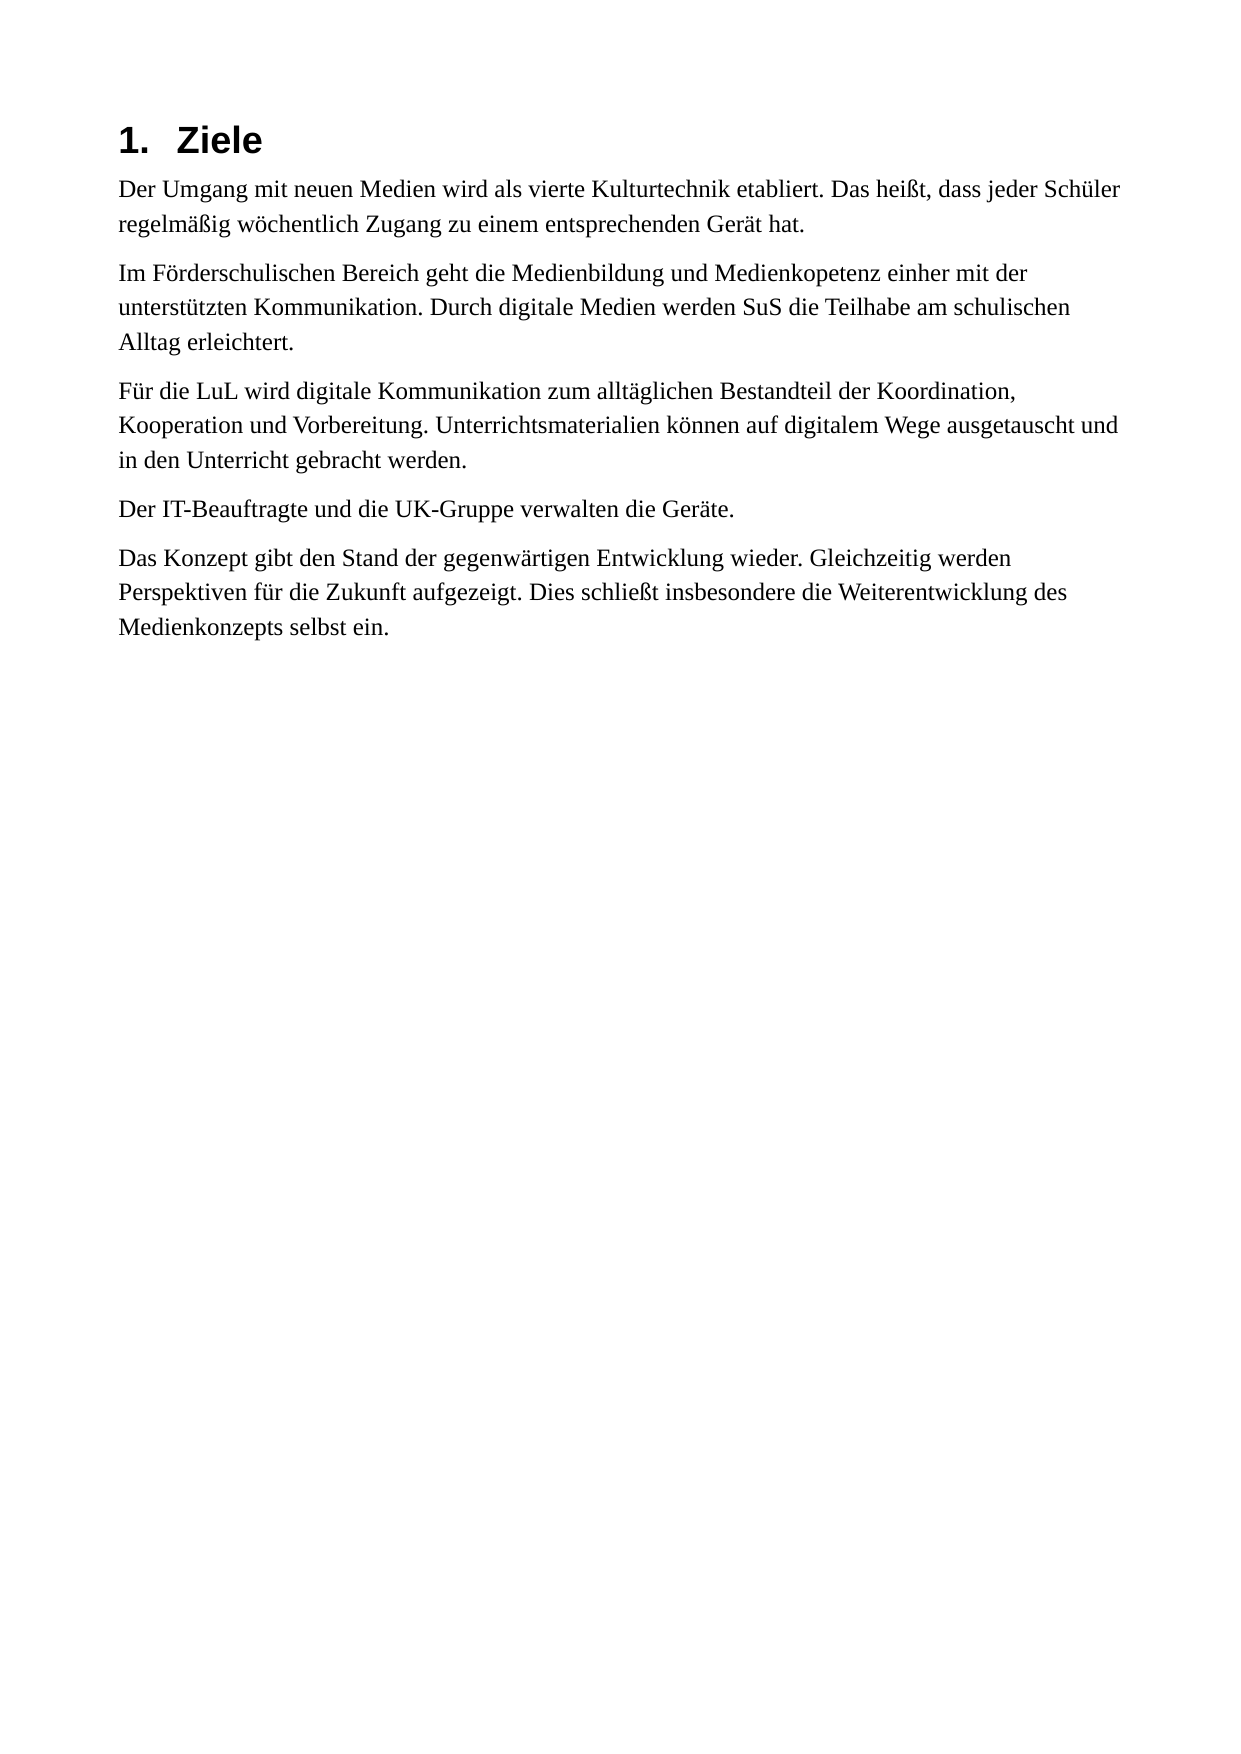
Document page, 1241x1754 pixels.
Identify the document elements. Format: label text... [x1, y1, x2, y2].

text Für die LuL wird digitale Kommunikation zum alltäglichen Bestandteil der Koordination, Kooperation und Vorbereitung. Unterrichtsmaterialien können auf digitalem Wege ausgetauscht und in den Unterricht gebracht werden. [118, 376, 1122, 473]
subtitle Ziele [118, 118, 1122, 162]
text Das Konzept gibt den Stand der gegenwärtigen Entwicklung wieder. Gleichzeitig werden Perspektiven für die Zukunft aufgezeigt. Dies schließt insbesondere die Weiterentwicklung des Medienkonzepts selbst ein. [118, 543, 1122, 641]
text Im Förderschulischen Bereich geht die Medienbildung und Medienkopetenz einher mit der unterstützten Kommunikation. Durch digitale Medien werden SuS die Teilhabe am schulischen Alltag erleichtert. [118, 258, 1122, 356]
text Der IT-Beauftragte und die UK-Gruppe verwalten die Geräte. [118, 494, 1122, 523]
text Der Umgang mit neuen Medien wird als vierte Kulturtechnik etabliert. Das heißt, dass jeder Schüler regelmäßig wöchentlich Zugang zu einem entsprechenden Gerät hat. [118, 174, 1122, 237]
